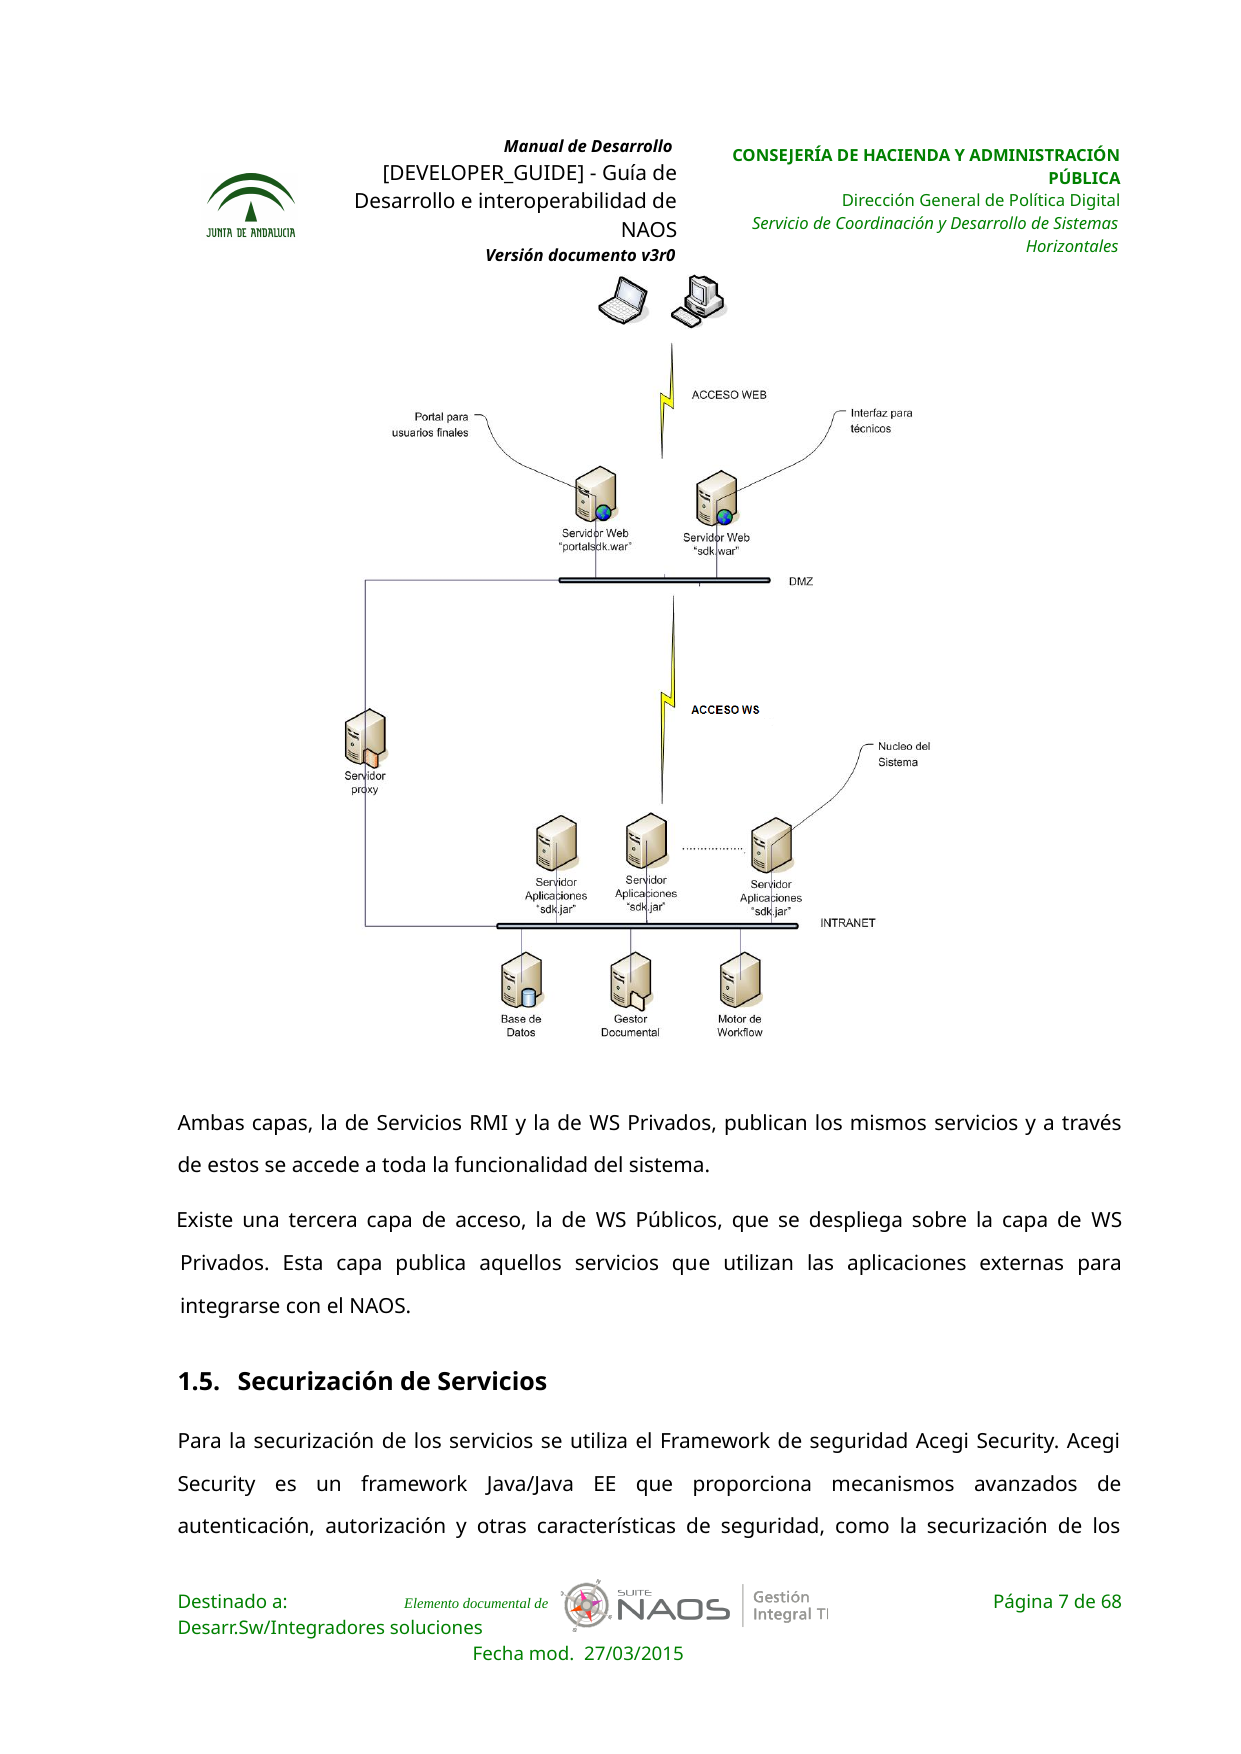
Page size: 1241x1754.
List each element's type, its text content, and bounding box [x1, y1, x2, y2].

text Existe una tercera capa de acceso, la de WS Públicos, que se despliega sobre la capa de WS Privados. Esta capa publica aquellos servicios que utilizan las aplicaciones externas para integrarse con el NAOS. [176, 1206, 1122, 1319]
text Para la securización de los servicios se utiliza el Framework de seguridad Acegi Security. Acegi Security es un framework Java/Java EE que proporciona mecanismos avanzados de autenticación, autorización y otras características de seguridad, como la securización de los [177, 1426, 1122, 1540]
picture [560, 1579, 829, 1632]
subtitle Securización de Servicios [177, 1363, 1122, 1398]
picture [201, 173, 298, 241]
text Ambas capas, la de Servicios RMI y la de WS Privados, publican los mismos servicios y a través de estos se accede a toda la funcionalidad del sistema. [177, 1108, 1122, 1179]
picture [344, 274, 955, 1039]
